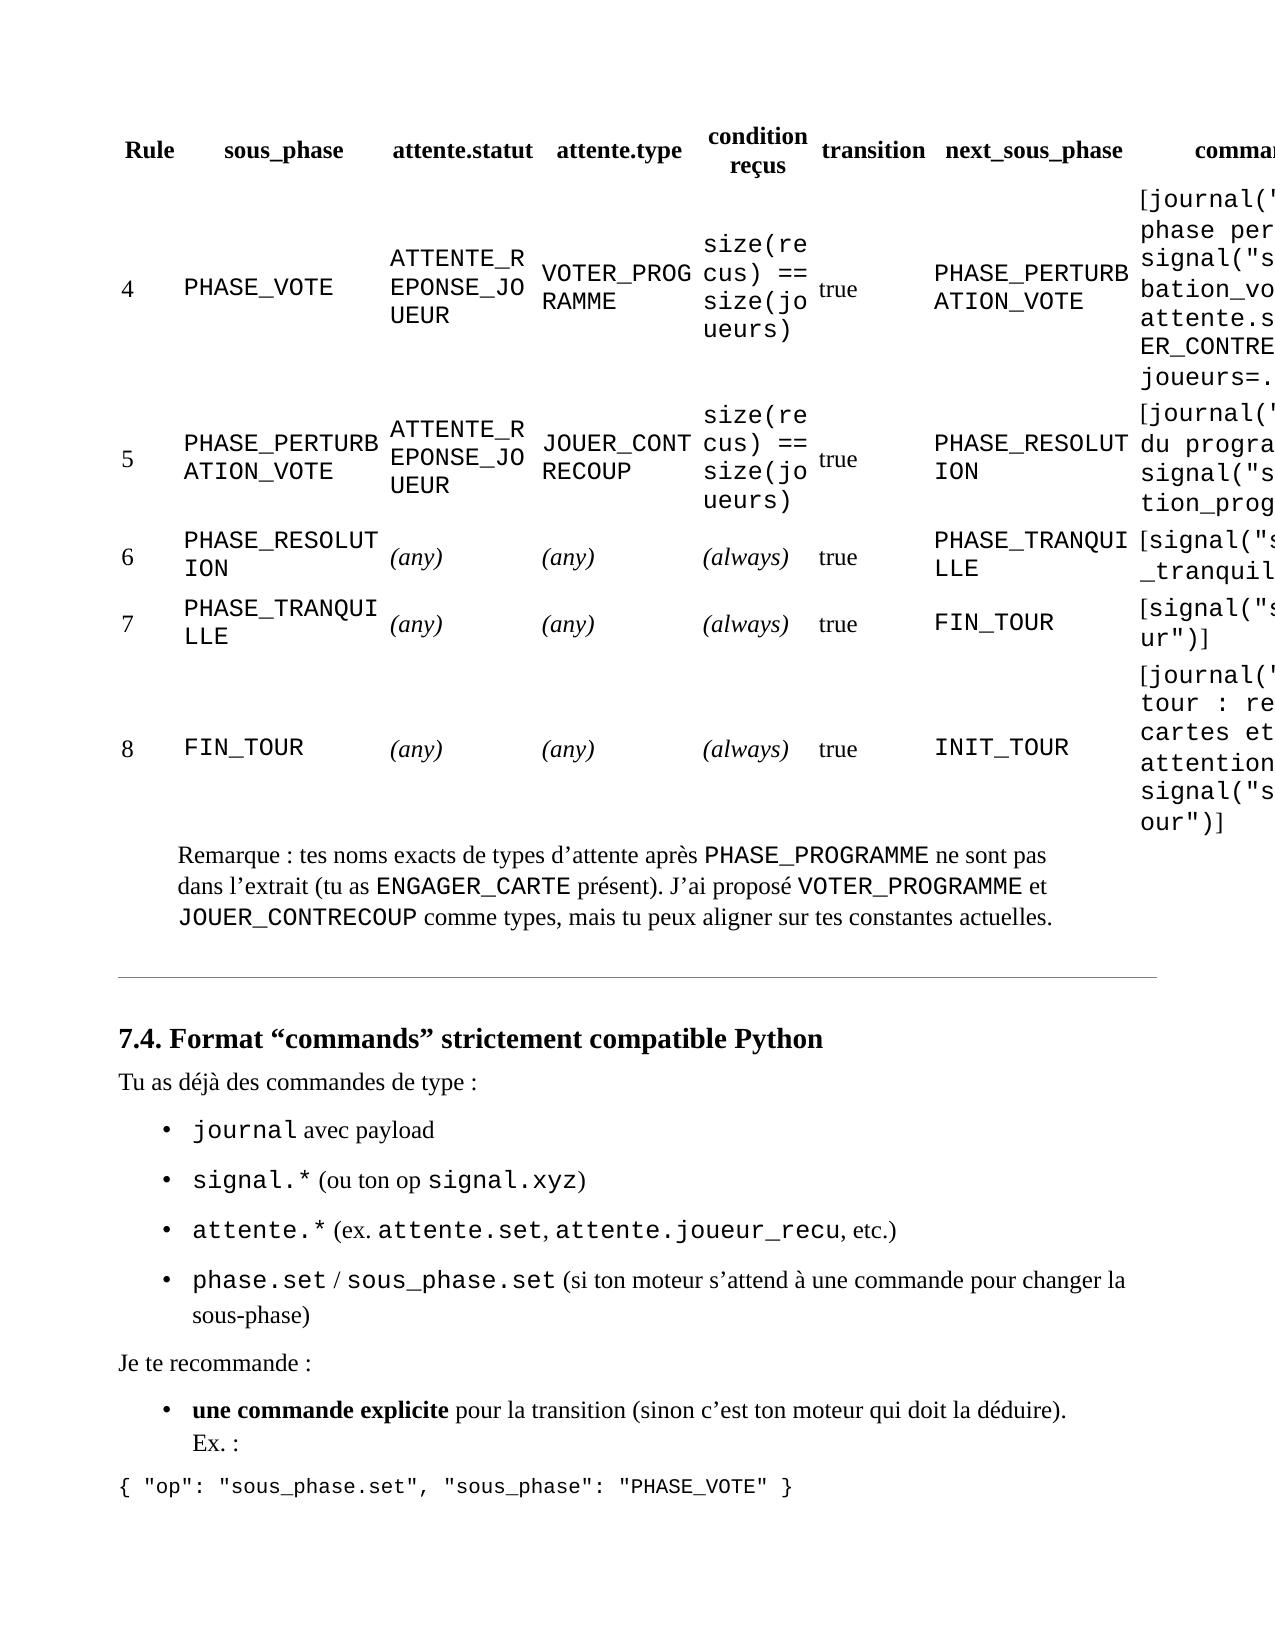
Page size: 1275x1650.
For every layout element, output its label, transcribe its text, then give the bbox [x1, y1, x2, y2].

table_cell FIN_TOUR [931, 590, 1137, 657]
table_cell (always) [700, 590, 816, 657]
table_cell FIN_TOUR [181, 657, 387, 841]
table_header Rule [118, 118, 181, 181]
list phase.set / sous_phase.set (si ton moteur s’attend à une commande pour changer la sous-phase) [162, 1265, 1157, 1329]
table_cell true [816, 396, 931, 522]
table_cell (any) [387, 657, 539, 841]
table_header sous_phase [181, 118, 387, 181]
table_cell (any) [539, 522, 700, 590]
table_cell PHASE_PERTURBATION_VOTE [181, 396, 387, 522]
table_cell VOTER_PROGRAMME [539, 181, 700, 396]
table_cell PHASE_PERTURBATION_VOTE [931, 181, 1137, 396]
list journal avec payload [162, 1115, 1157, 1146]
list une commande explicite pour la transition (sinon c’est ton moteur qui doit la déduire). Ex. : [162, 1395, 1157, 1457]
table_header transition [816, 118, 931, 181]
table_header attente.statut [387, 118, 539, 181]
table_cell [signal("signal.fin_tour")] [1137, 590, 1275, 657]
table_cell 7 [118, 590, 181, 657]
text Je te recommande : [118, 1348, 1157, 1377]
table_cell (always) [700, 657, 816, 841]
table_cell 4 [118, 181, 181, 396]
table_cell PHASE_VOTE [181, 181, 387, 396]
list signal.* (ou ton op signal.xyz) [162, 1165, 1157, 1196]
table_cell [journal("Résolution du programme"), signal("signal.resolution_programme")] [1137, 396, 1275, 522]
table_cell ATTENTE_REPONSE_JOUEUR [387, 396, 539, 522]
table_cell (any) [387, 522, 539, 590]
table_cell (any) [387, 590, 539, 657]
table_cell size(recus) == size(joueurs) [700, 396, 816, 522]
table_cell true [816, 522, 931, 590]
table_cell true [816, 657, 931, 841]
table_cell true [816, 590, 931, 657]
table_cell [journal("Début du tour : remise des cartes et attention."), signal("signal.init_tour")] [1137, 657, 1275, 841]
table_cell (any) [539, 657, 700, 841]
table_cell JOUER_CONTRECOUP [539, 396, 700, 522]
table_header condition reçus [700, 118, 816, 181]
text Tu as déjà des commandes de type : [118, 1067, 1157, 1096]
table_header commands (résumé) [1137, 118, 1275, 181]
text Remarque : tes noms exacts de types d’attente après PHASE_PROGRAMME ne sont pas dans l’extrait (tu as ENGAGER_CARTE présent). J’ai proposé VOTER_PROGRAMME et JOUER_CONTRECOUP comme types, mais tu peux aligner sur tes constantes actuelles. [177, 841, 1098, 933]
table_cell INIT_TOUR [931, 657, 1137, 841]
table_cell ATTENTE_REPONSE_JOUEUR [387, 181, 539, 396]
list attente.* (ex. attente.set, attente.joueur_recu, etc.) [162, 1215, 1157, 1246]
table_cell [signal("signal.saison_tranquille")] [1137, 522, 1275, 590]
table_cell 8 [118, 657, 181, 841]
table_header attente.type [539, 118, 700, 181]
table_cell PHASE_RESOLUTION [931, 396, 1137, 522]
table_cell size(recus) == size(joueurs) [700, 181, 816, 396]
text { "op": "sous_phase.set", "sous_phase": "PHASE_VOTE" } [118, 1476, 1157, 1500]
table_cell 6 [118, 522, 181, 590]
table_cell PHASE_TRANQUILLE [931, 522, 1137, 590]
table_cell [journal("Vote clos : phase perturbation"), signal("signal.perturbation_vote"), attente.set(type="JOUER_CONTRECOUP", joueurs=...)] [1137, 181, 1275, 396]
table_cell (any) [539, 590, 700, 657]
table_cell true [816, 181, 931, 396]
table_header next_sous_phase [931, 118, 1137, 181]
table_cell PHASE_RESOLUTION [181, 522, 387, 590]
table_cell PHASE_TRANQUILLE [181, 590, 387, 657]
table_cell (always) [700, 522, 816, 590]
subtitle 7.4. Format “commands” strictement compatible Python [118, 1021, 1157, 1055]
table_cell 5 [118, 396, 181, 522]
